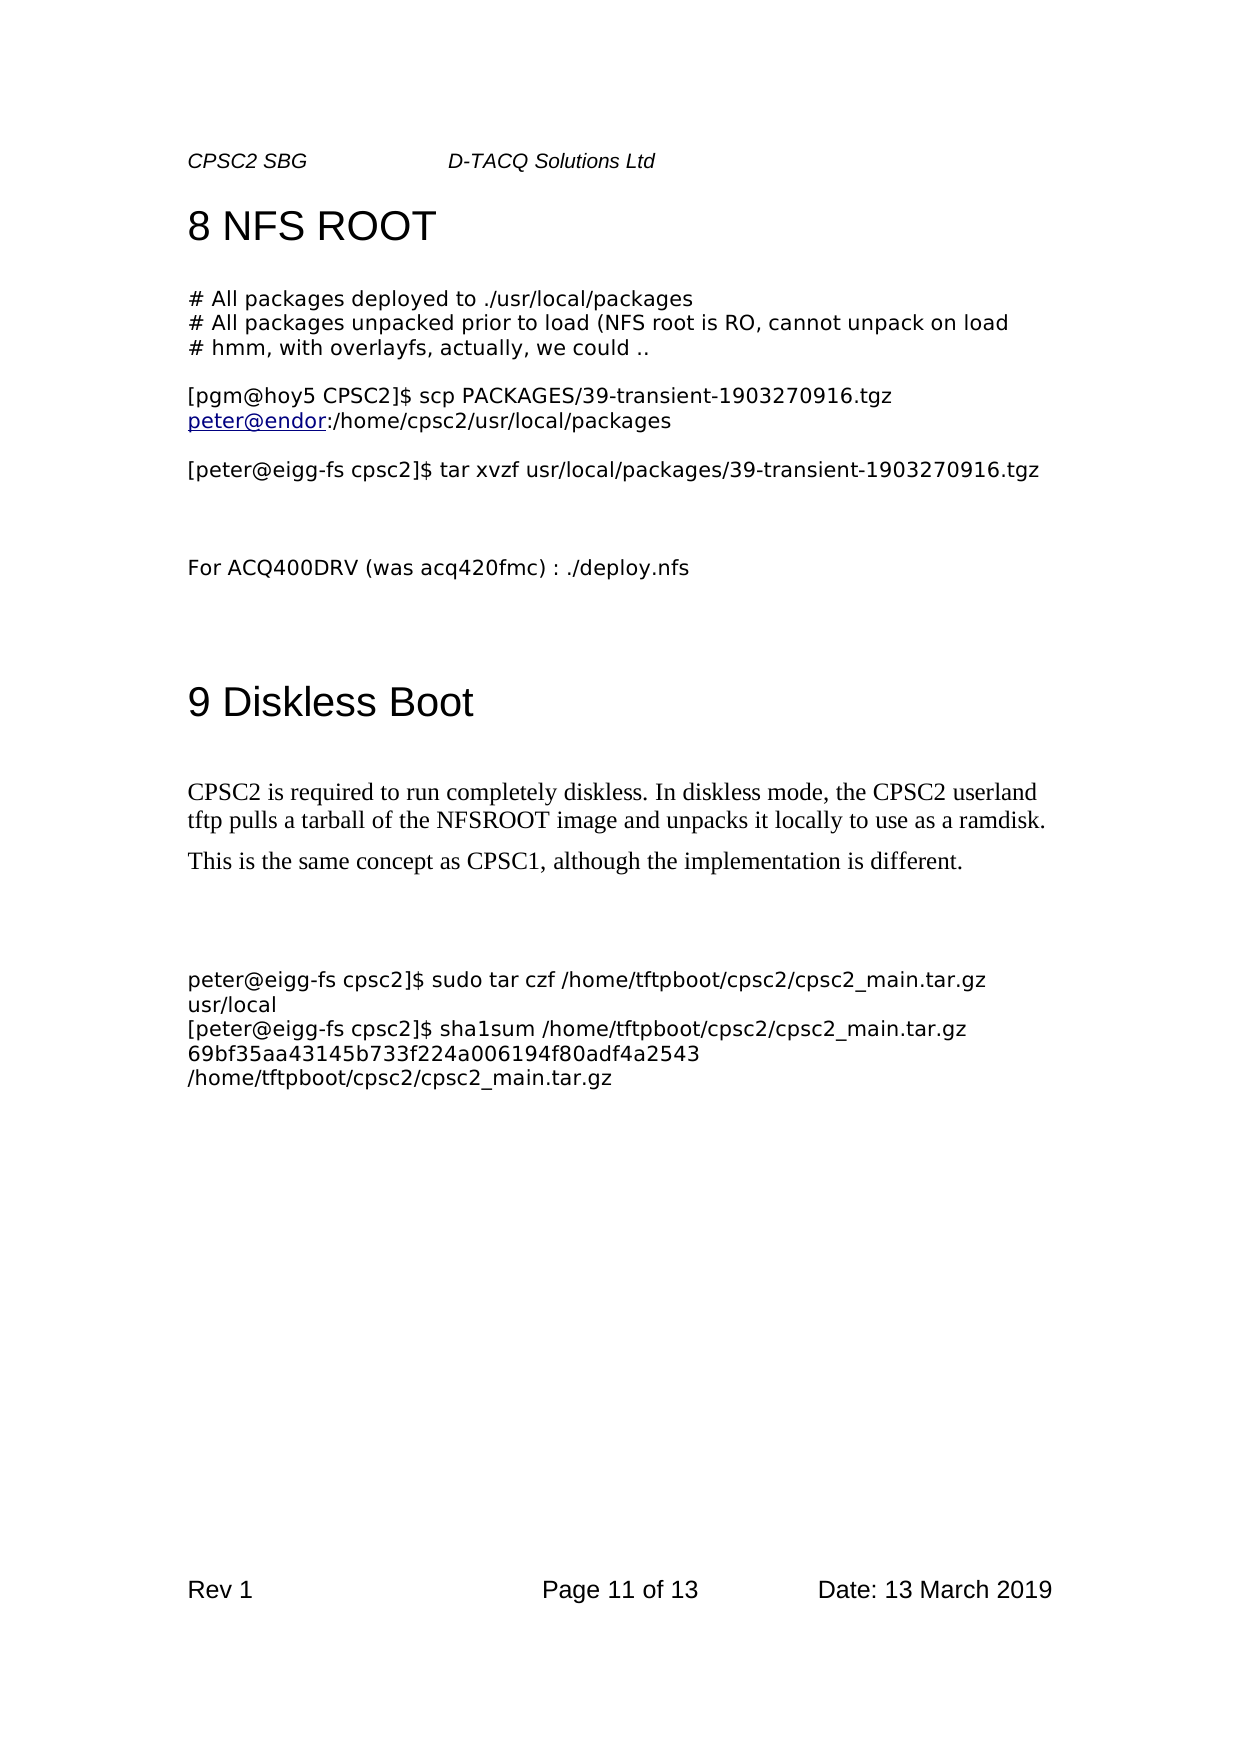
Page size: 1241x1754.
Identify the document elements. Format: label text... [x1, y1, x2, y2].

text CPSC2 is required to run completely diskless. In diskless mode, the CPSC2 userland tftp pulls a tarball of the NFSROOT image and unpacks it locally to use as a ramdisk. [187, 778, 1053, 834]
subtitle NFS ROOT [187, 203, 1053, 249]
text This is the same concept as CPSC1, although the implementation is different. [187, 847, 1053, 875]
text [peter@eigg-fs cpsc2]$ sha1sum /home/tftpboot/cpsc2/cpsc2_main.tar.gz [187, 1017, 1053, 1042]
text # All packages unpacked prior to load (NFS root is RO, cannot unpack on load [187, 311, 1053, 335]
text [pgm@hoy5 CPSC2]$ scp PACKAGES/39-transient-1903270916.tgz peter@endor:/home/cpsc2/usr/local/packages [187, 384, 1053, 433]
subtitle Diskless Boot [187, 679, 1053, 725]
text [peter@eigg-fs cpsc2]$ tar xvzf usr/local/packages/39-transient-1903270916.tgz [187, 458, 1053, 482]
text 69bf35aa43145b733f224a006194f80adf4a2543 /home/tftpboot/cpsc2/cpsc2_main.tar.gz [187, 1042, 1053, 1091]
text peter@eigg-fs cpsc2]$ sudo tar czf /home/tftpboot/cpsc2/cpsc2_main.tar.gz usr/local [187, 968, 1053, 1017]
text For ACQ400DRV (was acq420fmc) : ./deploy.nfs [187, 556, 1053, 580]
text # All packages deployed to ./usr/local/packages [187, 286, 1053, 311]
text # hmm, with overlayfs, actually, we could .. [187, 335, 1053, 360]
